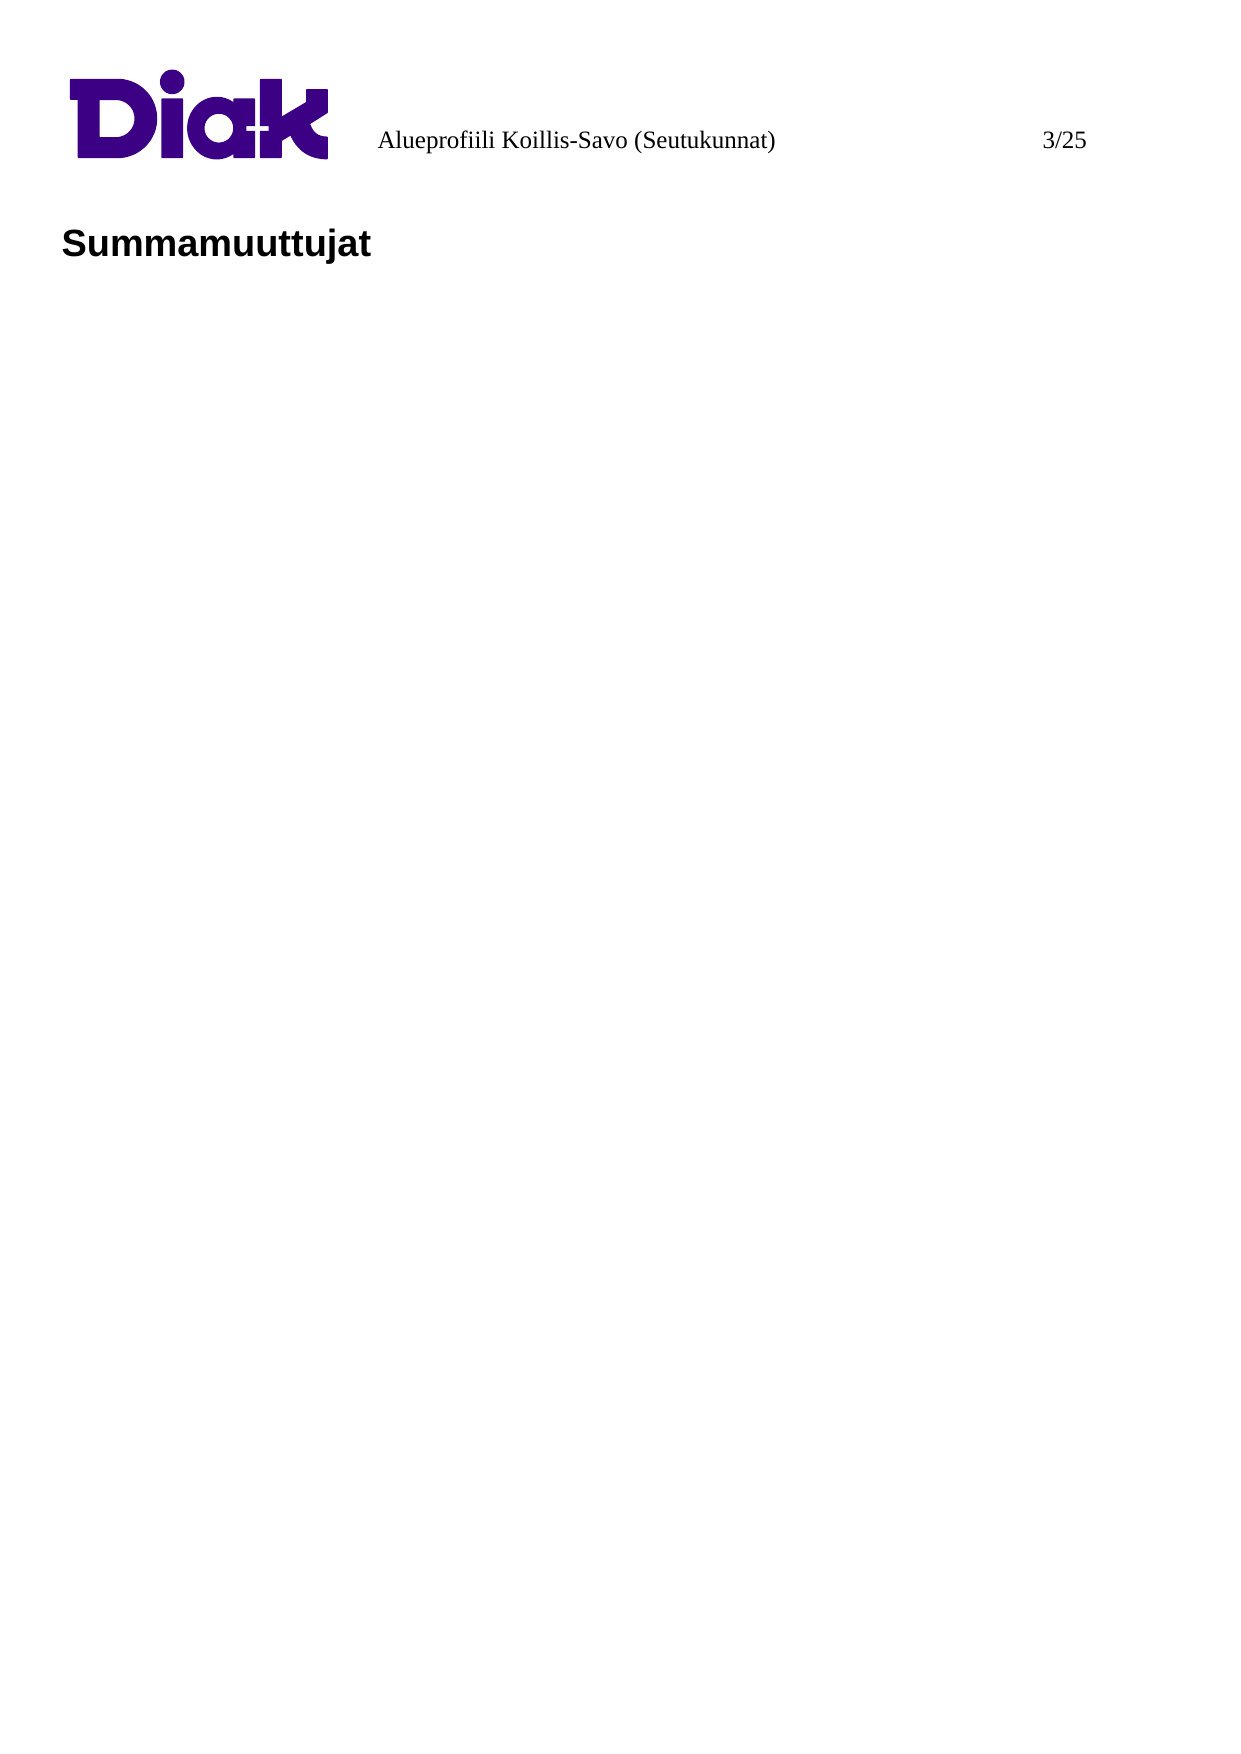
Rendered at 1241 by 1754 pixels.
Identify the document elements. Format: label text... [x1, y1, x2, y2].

subtitle Summamuuttujat [61, 221, 1179, 265]
